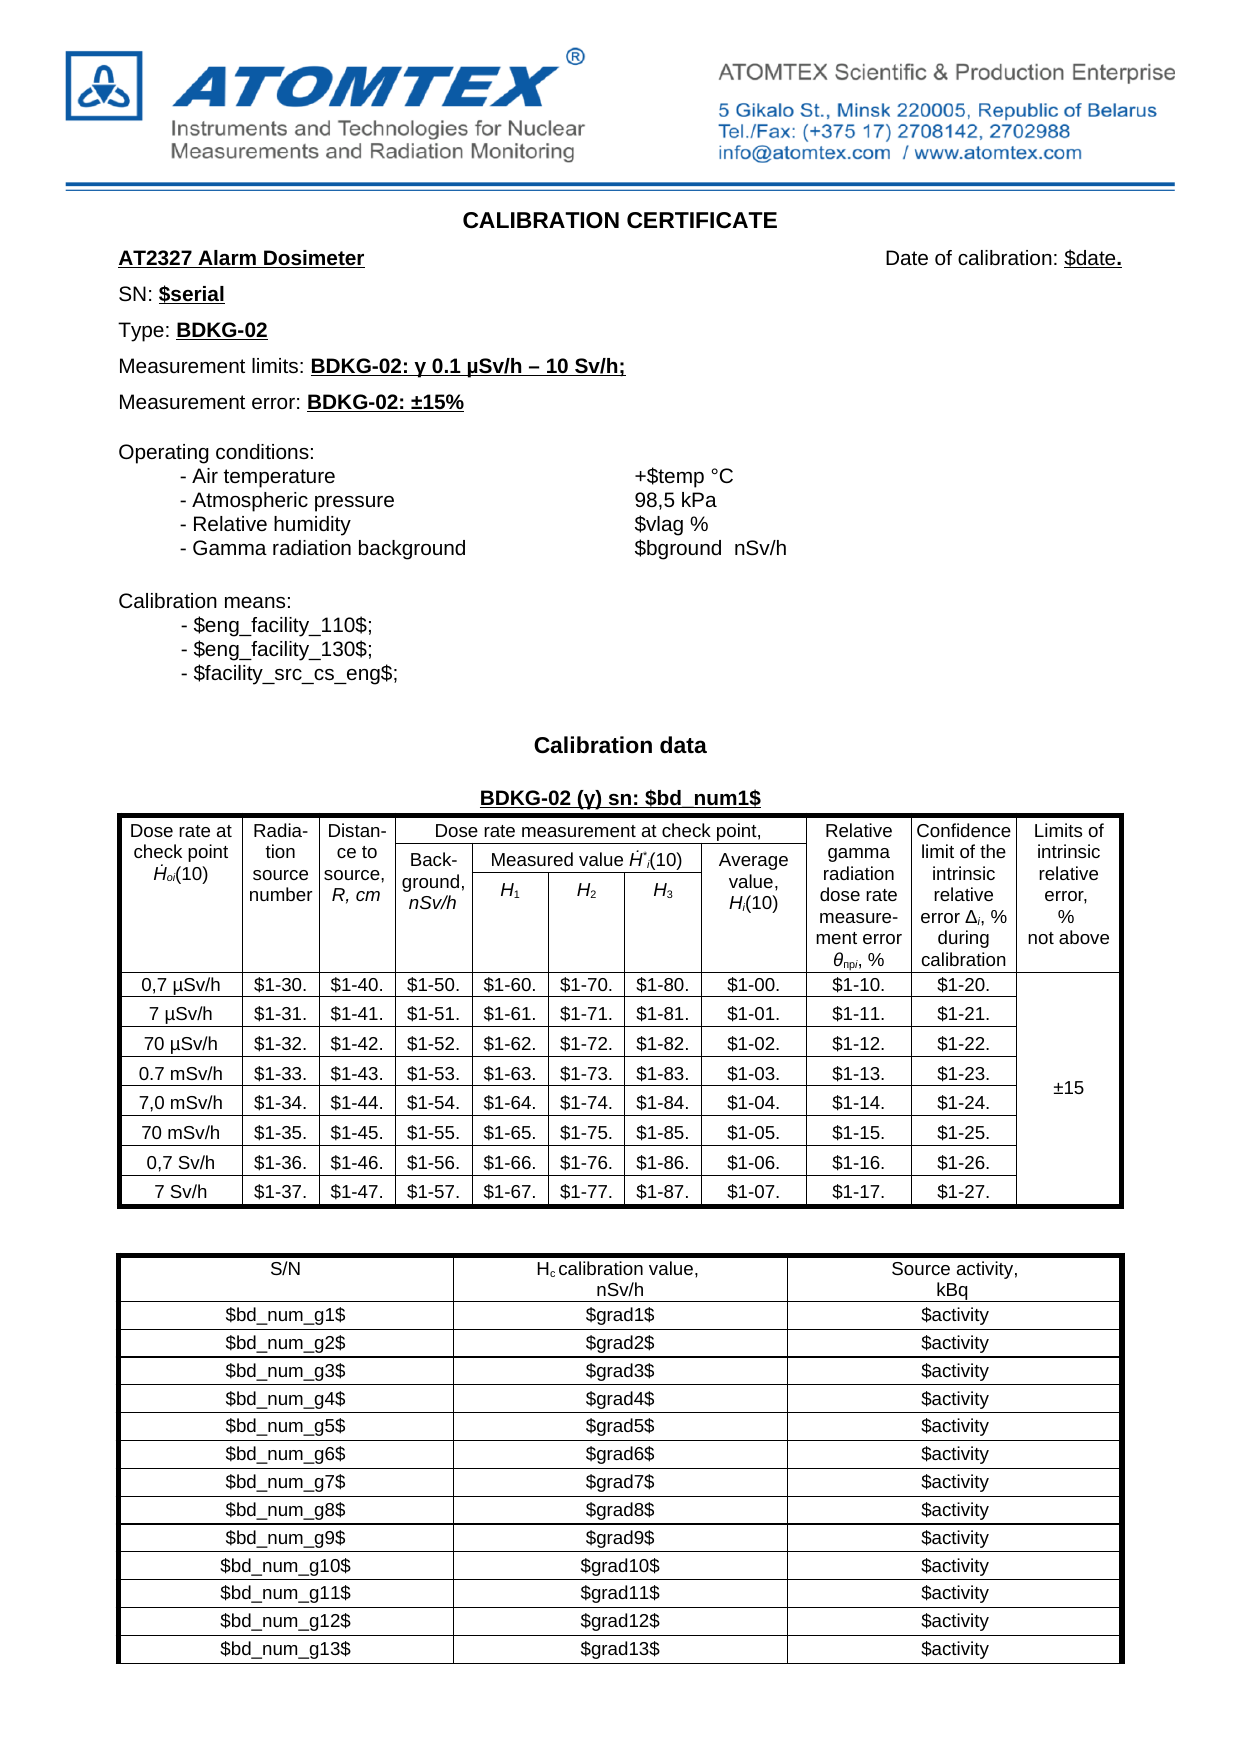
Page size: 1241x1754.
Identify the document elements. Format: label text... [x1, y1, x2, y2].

table_header $grad11$ [454, 1580, 787, 1607]
table_cell $1-74. [549, 1086, 624, 1115]
table_cell $1-77. [549, 1176, 624, 1204]
table_header $bd_num_g9$ [121, 1525, 453, 1551]
table_header $activity [788, 1358, 1119, 1384]
table_cell $1-46. [320, 1146, 395, 1174]
table_header $activity [788, 1469, 1119, 1496]
text - Atmospheric pressure 98,5 kPa [179, 488, 1122, 512]
table_cell $1-73. [549, 1057, 624, 1085]
table_cell $1-53. [396, 1057, 472, 1085]
table_cell $1-10. [807, 973, 911, 996]
table_cell $1-42. [320, 1027, 395, 1056]
table_header $activity [788, 1552, 1119, 1579]
table_cell $1-45. [320, 1116, 395, 1145]
table_cell H3 [625, 873, 701, 972]
table_header $bd_num_g3$ [121, 1358, 453, 1384]
table_header $activity [788, 1497, 1119, 1523]
table_cell 70 µSv/h [122, 1027, 242, 1056]
text - $facility_src_cs_eng$; [123, 660, 1122, 684]
table_header Source activity, kBq [788, 1258, 1119, 1301]
table_header $grad1$ [454, 1302, 787, 1329]
table_header $grad3$ [454, 1358, 787, 1384]
table_cell $1-47. [320, 1176, 395, 1204]
table_cell $1-15. [807, 1116, 911, 1145]
table_header $bd_num_g10$ [121, 1552, 453, 1579]
table_header $bd_num_g13$ [121, 1636, 453, 1662]
table_header $bd_num_g1$ [121, 1302, 453, 1329]
table_header $activity [788, 1302, 1119, 1329]
table_cell $1-67. [473, 1176, 548, 1204]
table_cell $1-83. [625, 1057, 701, 1085]
text - Air temperature +$temp °C [179, 464, 1122, 488]
table_cell $1-16. [807, 1146, 911, 1174]
table_cell $1-17. [807, 1176, 911, 1204]
table_header $activity [788, 1608, 1119, 1634]
table_cell 0,7 Sv/h [122, 1146, 242, 1174]
table_cell $1-50. [396, 973, 472, 996]
table_header $bd_num_g7$ [121, 1469, 453, 1496]
table_cell $1-20. [912, 973, 1016, 996]
table_cell $1-57. [396, 1176, 472, 1204]
table_cell Confidence limit of the intrinsic relative error Δi, % during calibration [912, 818, 1016, 972]
table_cell $1-32. [243, 1027, 319, 1056]
table_cell $1-31. [243, 997, 319, 1026]
table_cell 0.7 mSv/h [122, 1057, 242, 1085]
table_cell $1-01. [702, 997, 806, 1026]
table_header $activity [788, 1330, 1119, 1356]
table_cell $1-51. [396, 997, 472, 1026]
table_header $grad10$ [454, 1552, 787, 1579]
table_cell 7 µSv/h [122, 997, 242, 1026]
table_cell $1-43. [320, 1057, 395, 1085]
text Measurement error: BDKG-02: ±15% [118, 390, 1122, 414]
table_cell $1-82. [625, 1027, 701, 1056]
text CALIBRATION CERTIFICATE [118, 208, 1122, 233]
table_cell Limits of intrinsic relative error, % not above [1017, 818, 1119, 972]
text Calibration means: [118, 588, 1122, 612]
table_header $bd_num_g6$ [121, 1441, 453, 1468]
table_cell 7 Sv/h [122, 1176, 242, 1204]
table_header Нс calibration value, nSv/h [454, 1258, 787, 1301]
table_header $grad9$ [454, 1525, 787, 1551]
table_cell Back-ground, nSv/h [396, 844, 472, 972]
text - $eng_facility_110$; [123, 612, 1122, 636]
text Type: BDKG-02 [118, 318, 1122, 342]
table_header $bd_num_g11$ [121, 1580, 453, 1607]
table_cell $1-14. [807, 1086, 911, 1115]
table_header $activity [788, 1525, 1119, 1551]
table_cell $1-66. [473, 1146, 548, 1174]
table_cell $1-86. [625, 1146, 701, 1174]
table_header $activity [788, 1413, 1119, 1440]
table_cell $1-44. [320, 1086, 395, 1115]
table_cell $1-25. [912, 1116, 1016, 1145]
table_cell $1-64. [473, 1086, 548, 1115]
table_cell $1-26. [912, 1146, 1016, 1174]
table_cell Radia-tion source number [243, 818, 319, 972]
table_header $grad13$ [454, 1636, 787, 1662]
table_cell H2 [549, 873, 624, 972]
table_cell $1-04. [702, 1086, 806, 1115]
table_header $grad4$ [454, 1385, 787, 1412]
table_cell $1-33. [243, 1057, 319, 1085]
table_cell $1-76. [549, 1146, 624, 1174]
table_cell H1 [473, 873, 548, 972]
table_cell Relative gamma radiation dose rate measure-ment error θпрi, % [807, 818, 911, 972]
table_cell $1-85. [625, 1116, 701, 1145]
table_cell $1-61. [473, 997, 548, 1026]
table_header $bd_num_g5$ [121, 1413, 453, 1440]
table_cell $1-52. [396, 1027, 472, 1056]
table_cell $1-22. [912, 1027, 1016, 1056]
text SN: $serial [118, 282, 1122, 306]
table_cell $1-70. [549, 973, 624, 996]
table_cell $1-75. [549, 1116, 624, 1145]
table_cell $1-72. [549, 1027, 624, 1056]
table_cell Distan-ce to source, R, сm [320, 818, 395, 972]
table_header $activity [788, 1636, 1119, 1662]
table_cell $1-03. [702, 1057, 806, 1085]
table_header $grad7$ [454, 1469, 787, 1496]
table_cell $1-21. [912, 997, 1016, 1026]
table_cell Dose rate measurement at check point, [396, 818, 806, 842]
table_cell $1-71. [549, 997, 624, 1026]
table_cell $1-02. [702, 1027, 806, 1056]
table_header $activity [788, 1441, 1119, 1468]
table_header $bd_num_g12$ [121, 1608, 453, 1634]
text - Gamma radiation background $bground nSv/h [179, 536, 1122, 560]
table_header $bd_num_g2$ [121, 1330, 453, 1356]
table_header $grad12$ [454, 1608, 787, 1634]
table_cell $1-63. [473, 1057, 548, 1085]
table_cell $1-11. [807, 997, 911, 1026]
text Calibration data [118, 732, 1122, 759]
table_cell $1-56. [396, 1146, 472, 1174]
table_cell Average value, Hi(10) [702, 844, 806, 972]
table_cell $1-35. [243, 1116, 319, 1145]
text Measurement limits: BDKG-02: γ 0.1 µSv/h – 10 Sv/h; [118, 354, 1122, 378]
table_cell $1-87. [625, 1176, 701, 1204]
table_cell $1-80. [625, 973, 701, 996]
table_cell Measured value Ḣ*i(10) [473, 844, 701, 872]
table_cell $1-13. [807, 1057, 911, 1085]
table_cell ±15 [1017, 973, 1119, 1204]
table_cell $1-07. [702, 1176, 806, 1204]
table_header $bd_num_g4$ [121, 1385, 453, 1412]
table_cell 7,0 mSv/h [122, 1086, 242, 1115]
table_cell $1-05. [702, 1116, 806, 1145]
table_cell $1-12. [807, 1027, 911, 1056]
table_cell 0,7 µSv/h [122, 973, 242, 996]
table_cell $1-54. [396, 1086, 472, 1115]
text AT2327 Alarm Dosimeter Date of calibration: $date. [118, 246, 1122, 270]
table_cell $1-81. [625, 997, 701, 1026]
text - Relative humidity $vlag % [179, 512, 1122, 536]
table_header $activity [788, 1580, 1119, 1607]
table_cell $1-30. [243, 973, 319, 996]
table_cell $1-60. [473, 973, 548, 996]
table_header S/N [121, 1258, 453, 1301]
table_cell $1-37. [243, 1176, 319, 1204]
table_cell $1-41. [320, 997, 395, 1026]
table_cell $1-55. [396, 1116, 472, 1145]
table_cell $1-34. [243, 1086, 319, 1115]
text Operating conditions: [118, 440, 1122, 464]
table_cell $1-00. [702, 973, 806, 996]
table_header $grad2$ [454, 1330, 787, 1356]
table_header $activity [788, 1385, 1119, 1412]
table_header $grad8$ [454, 1497, 787, 1523]
table_header BDKG-02 (γ) sn: $bd_num1$ [119, 783, 1121, 813]
table_header $bd_num_g8$ [121, 1497, 453, 1523]
table_cell Dose rate at check point Ḣoi(10) [122, 818, 242, 972]
table_cell $1-27. [912, 1176, 1016, 1204]
table_cell $1-36. [243, 1146, 319, 1174]
table_cell $1-62. [473, 1027, 548, 1056]
table_cell $1-23. [912, 1057, 1016, 1085]
table_header $grad5$ [454, 1413, 787, 1440]
table_header $grad6$ [454, 1441, 787, 1468]
table_cell $1-24. [912, 1086, 1016, 1115]
table_cell $1-84. [625, 1086, 701, 1115]
table_cell $1-06. [702, 1146, 806, 1174]
text - $eng_facility_130$; [123, 636, 1122, 660]
table_cell $1-40. [320, 973, 395, 996]
table_cell 70 mSv/h [122, 1116, 242, 1145]
table_cell $1-65. [473, 1116, 548, 1145]
